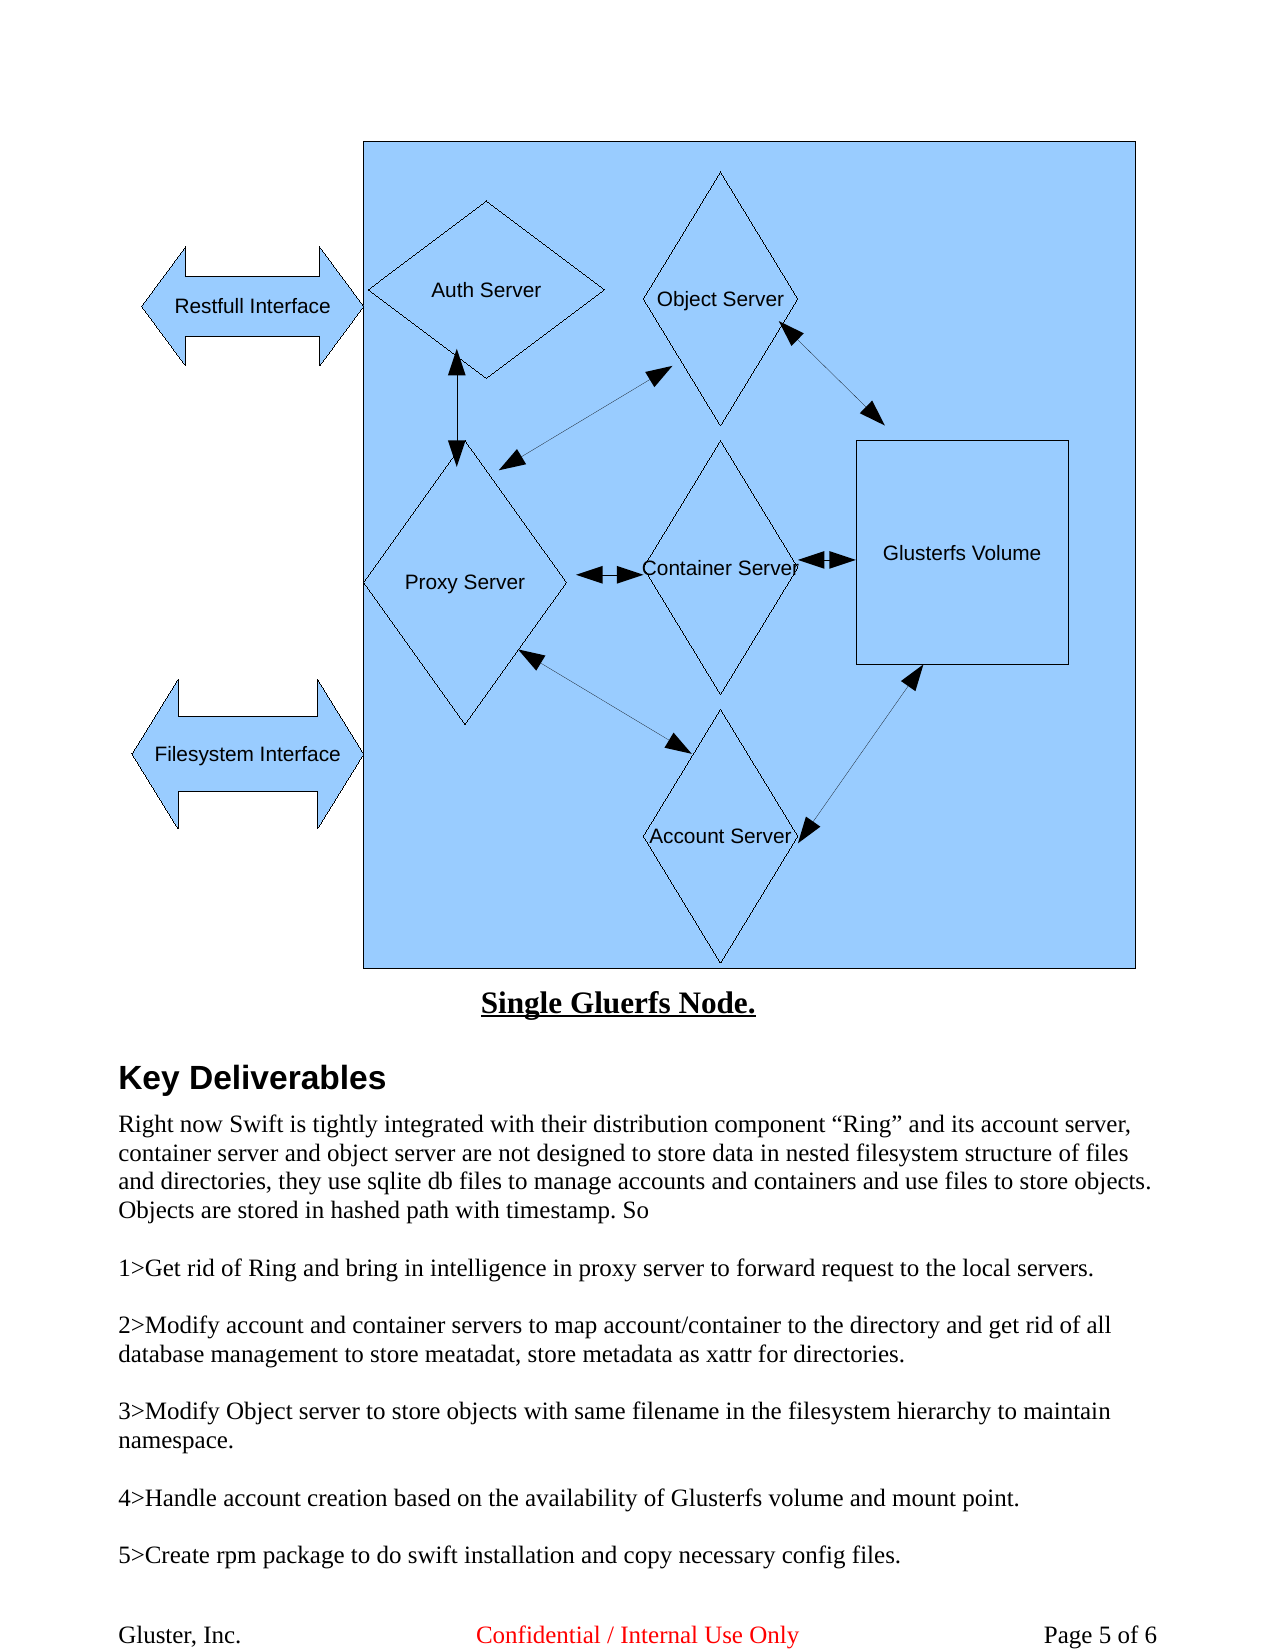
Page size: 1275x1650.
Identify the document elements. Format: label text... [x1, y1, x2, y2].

text Single Gluerfs Node. [118, 984, 1157, 1020]
text 3>Modify Object server to store objects with same filename in the filesystem hierarchy to maintain namespace. [118, 1396, 1157, 1454]
text Right now Swift is tightly integrated with their distribution component “Ring” and its account server, container server and object server are not designed to store data in nested filesystem structure of files and directories, they use sqlite db files to manage accounts and containers and use files to store objects. [118, 1109, 1157, 1195]
text 2>Modify account and container servers to map account/container to the directory and get rid of all database management to store meatadat, store metadata as xattr for directories. [118, 1310, 1157, 1368]
text 5>Create rpm package to do swift installation and copy necessary config files. [118, 1540, 1157, 1569]
text Objects are stored in hashed path with timestamp. So [118, 1195, 1157, 1224]
text 4>Handle account creation based on the availability of Glusterfs volume and mount point. [118, 1483, 1157, 1511]
text 1>Get rid of Ring and bring in intelligence in proxy server to forward request to the local servers. [118, 1253, 1157, 1281]
subtitle Key Deliverables [118, 1058, 1157, 1096]
